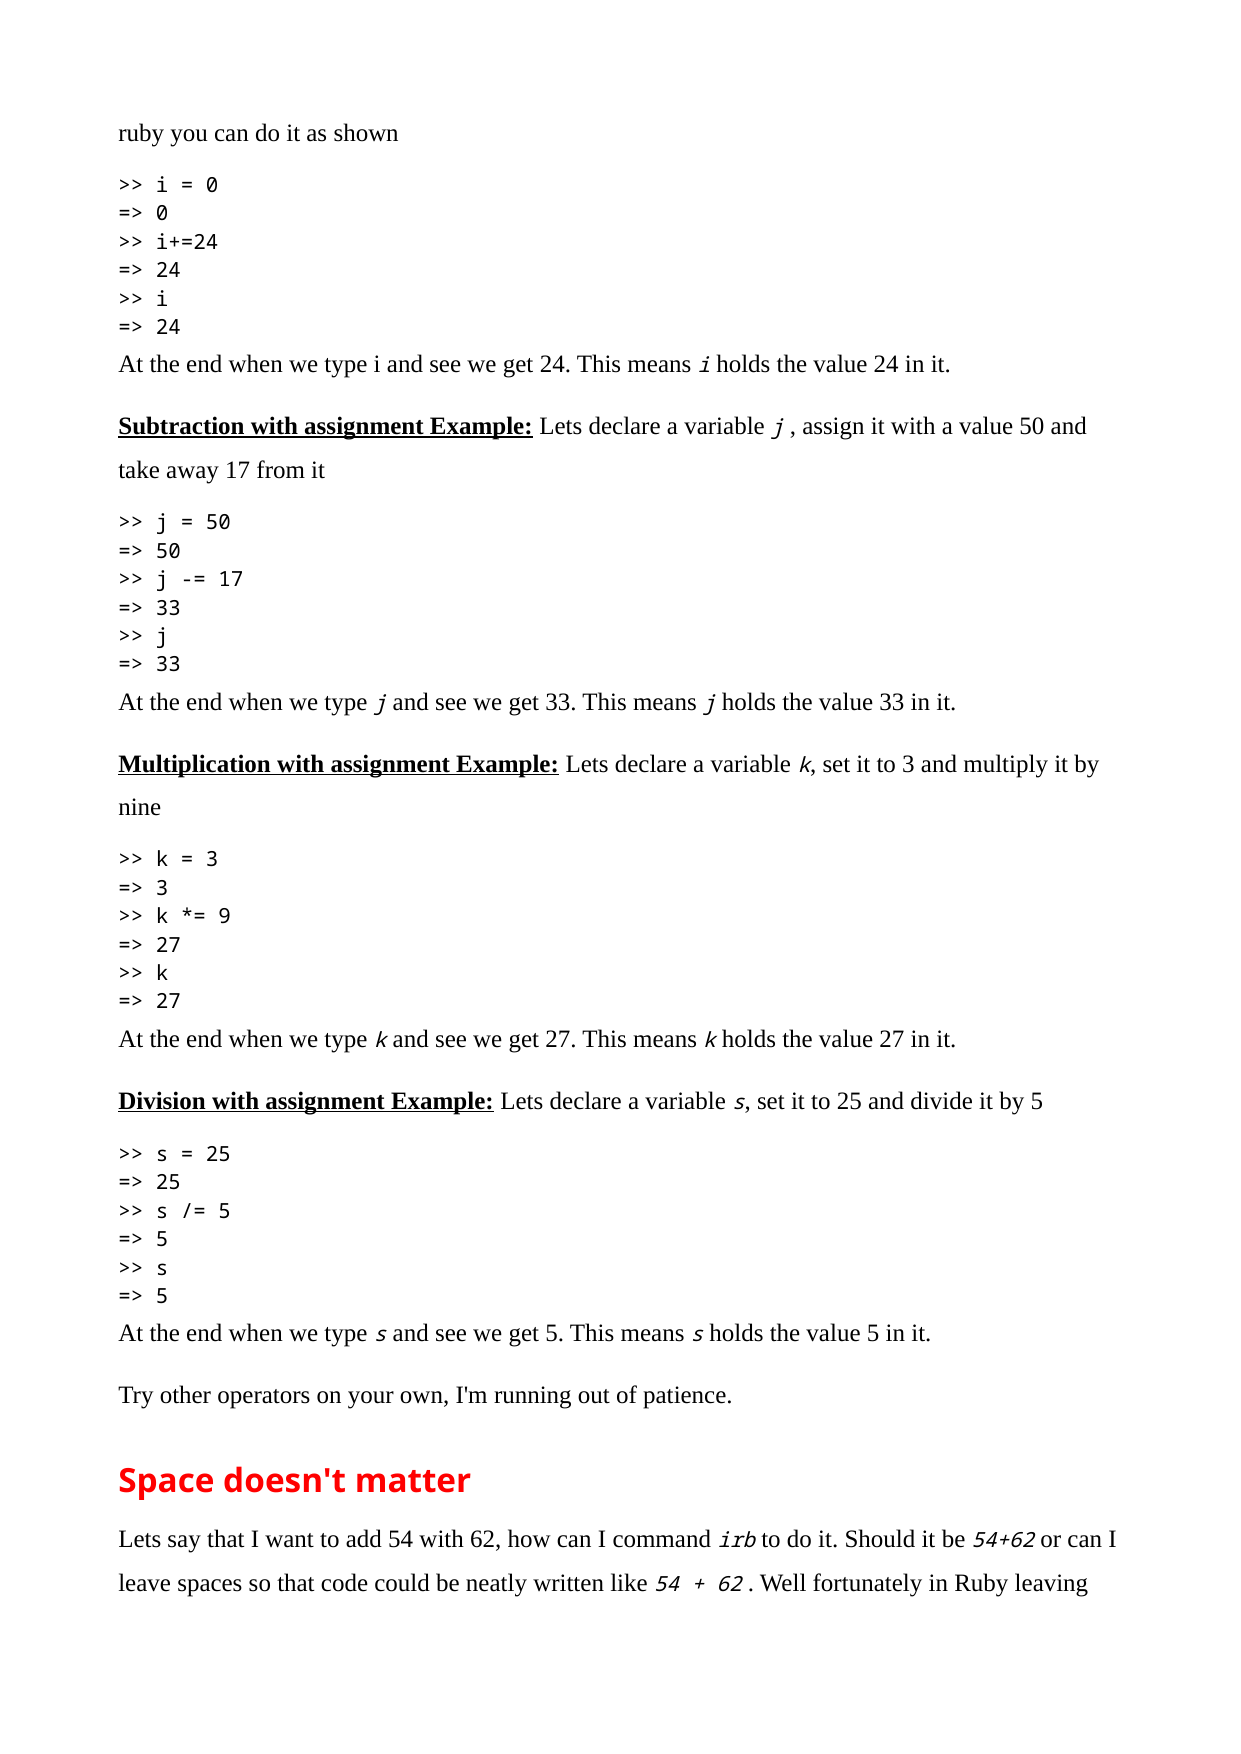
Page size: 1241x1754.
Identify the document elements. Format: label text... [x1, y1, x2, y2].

text >> i [118, 284, 1122, 312]
text Division with assignment Example: Lets declare a variable s, set it to 25 and divide it by 5 [118, 1086, 1122, 1115]
text >> k *= 9 [118, 901, 1122, 930]
text => 33 [118, 593, 1122, 621]
text => 27 [118, 930, 1122, 958]
text => 24 [118, 255, 1122, 284]
text >> j = 50 [118, 507, 1122, 536]
text >> j [118, 621, 1122, 649]
text Try other operators on your own, I'm running out of patience. [118, 1380, 1122, 1409]
text => 33 [118, 649, 1122, 678]
text >> i+=24 [118, 227, 1122, 255]
text >> s [118, 1253, 1122, 1281]
text Subtraction with assignment Example: Lets declare a variable j , assign it with a value 50 and take away 17 from it [118, 411, 1122, 484]
text At the end when we type i and see we get 24. This means i holds the value 24 in it. [118, 349, 1122, 379]
text ruby you can do it as shown [118, 118, 1122, 147]
text At the end when we type s and see we get 5. This means s holds the value 5 in it. [118, 1318, 1122, 1348]
text At the end when we type j and see we get 33. This means j holds the value 33 in it. [118, 687, 1122, 716]
text >> k [118, 958, 1122, 987]
text => 0 [118, 198, 1122, 227]
text => 25 [118, 1167, 1122, 1196]
text => 27 [118, 987, 1122, 1015]
text => 5 [118, 1224, 1122, 1253]
text Lets say that I want to add 54 with 62, how can I command irb to do it. Should it be 54+62 or can I leave spaces so that code could be neatly written like 54 + 62 . Well fortunately in Ruby leaving [118, 1524, 1122, 1597]
text => 5 [118, 1281, 1122, 1309]
text => 24 [118, 312, 1122, 341]
subtitle Space doesn't matter [118, 1457, 1122, 1503]
text >> s /= 5 [118, 1196, 1122, 1224]
text >> s = 25 [118, 1139, 1122, 1167]
text >> j -= 17 [118, 564, 1122, 593]
text Multiplication with assignment Example: Lets declare a variable k, set it to 3 and multiply it by nine [118, 749, 1122, 821]
text => 3 [118, 873, 1122, 901]
text At the end when we type k and see we get 27. This means k holds the value 27 in it. [118, 1024, 1122, 1053]
text >> k = 3 [118, 844, 1122, 873]
text => 50 [118, 536, 1122, 564]
text >> i = 0 [118, 170, 1122, 198]
